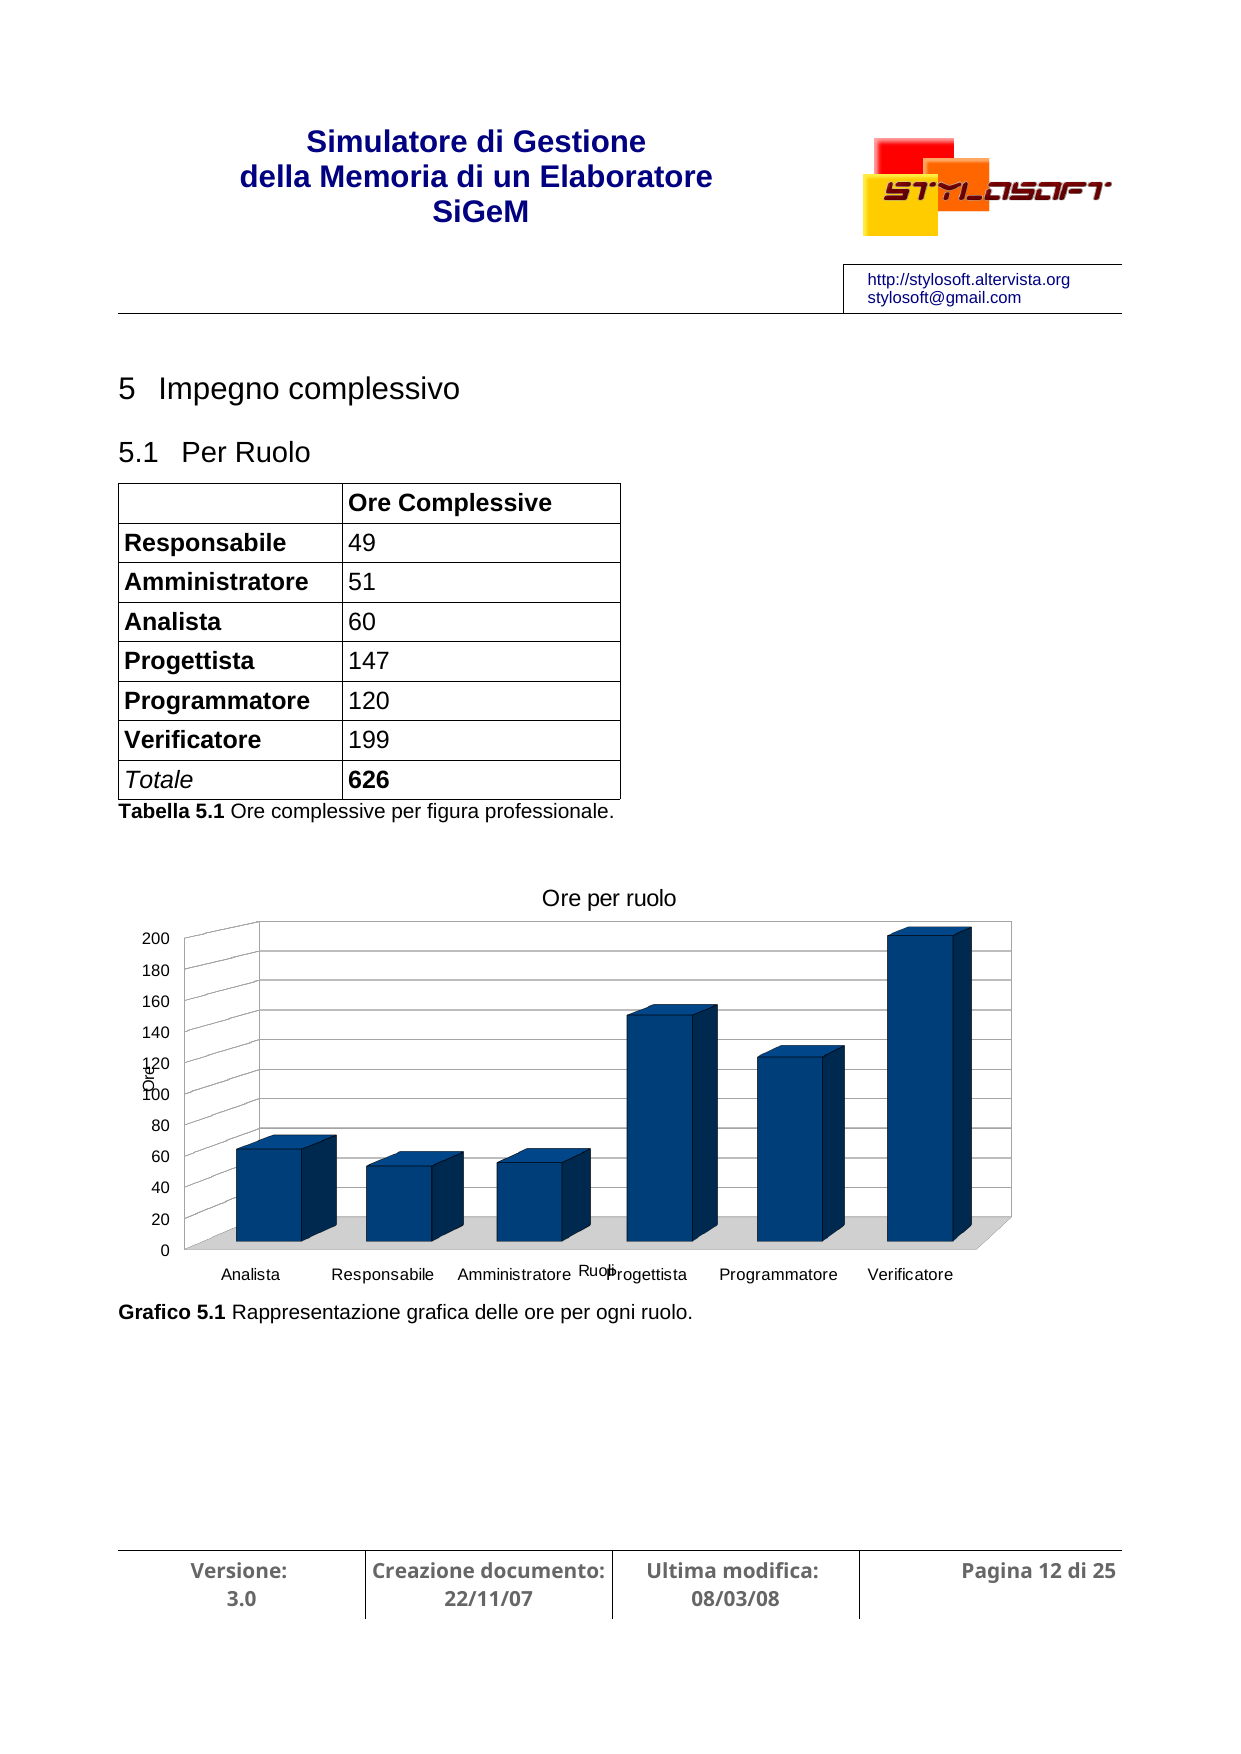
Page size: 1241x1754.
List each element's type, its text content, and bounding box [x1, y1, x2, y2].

table_cell Verificatore [119, 721, 342, 759]
table_cell Totale [119, 761, 342, 799]
table_cell 626 [343, 761, 620, 799]
subtitle Impegno complessivo [118, 371, 1122, 406]
text Tabella 5.1 Ore complessive per figura professionale. [118, 799, 1122, 822]
table_cell 120 [343, 682, 620, 720]
table_header Ore Complessive [343, 484, 620, 523]
table_cell 199 [343, 721, 620, 759]
subtitle Per Ruolo [118, 436, 1122, 468]
table_cell Progettista [119, 642, 342, 681]
table_header [119, 484, 342, 523]
table_cell Analista [119, 603, 342, 641]
table_cell 147 [343, 642, 620, 681]
table_cell Responsabile [119, 524, 342, 562]
table_cell 60 [343, 603, 620, 641]
table_cell Amministratore [119, 563, 342, 602]
picture [848, 123, 1117, 247]
table_cell 51 [343, 563, 620, 602]
table_cell Programmatore [119, 682, 342, 720]
text Grafico 5.1 Rappresentazione grafica delle ore per ogni ruolo. [118, 1301, 1122, 1324]
table_cell 49 [343, 524, 620, 562]
